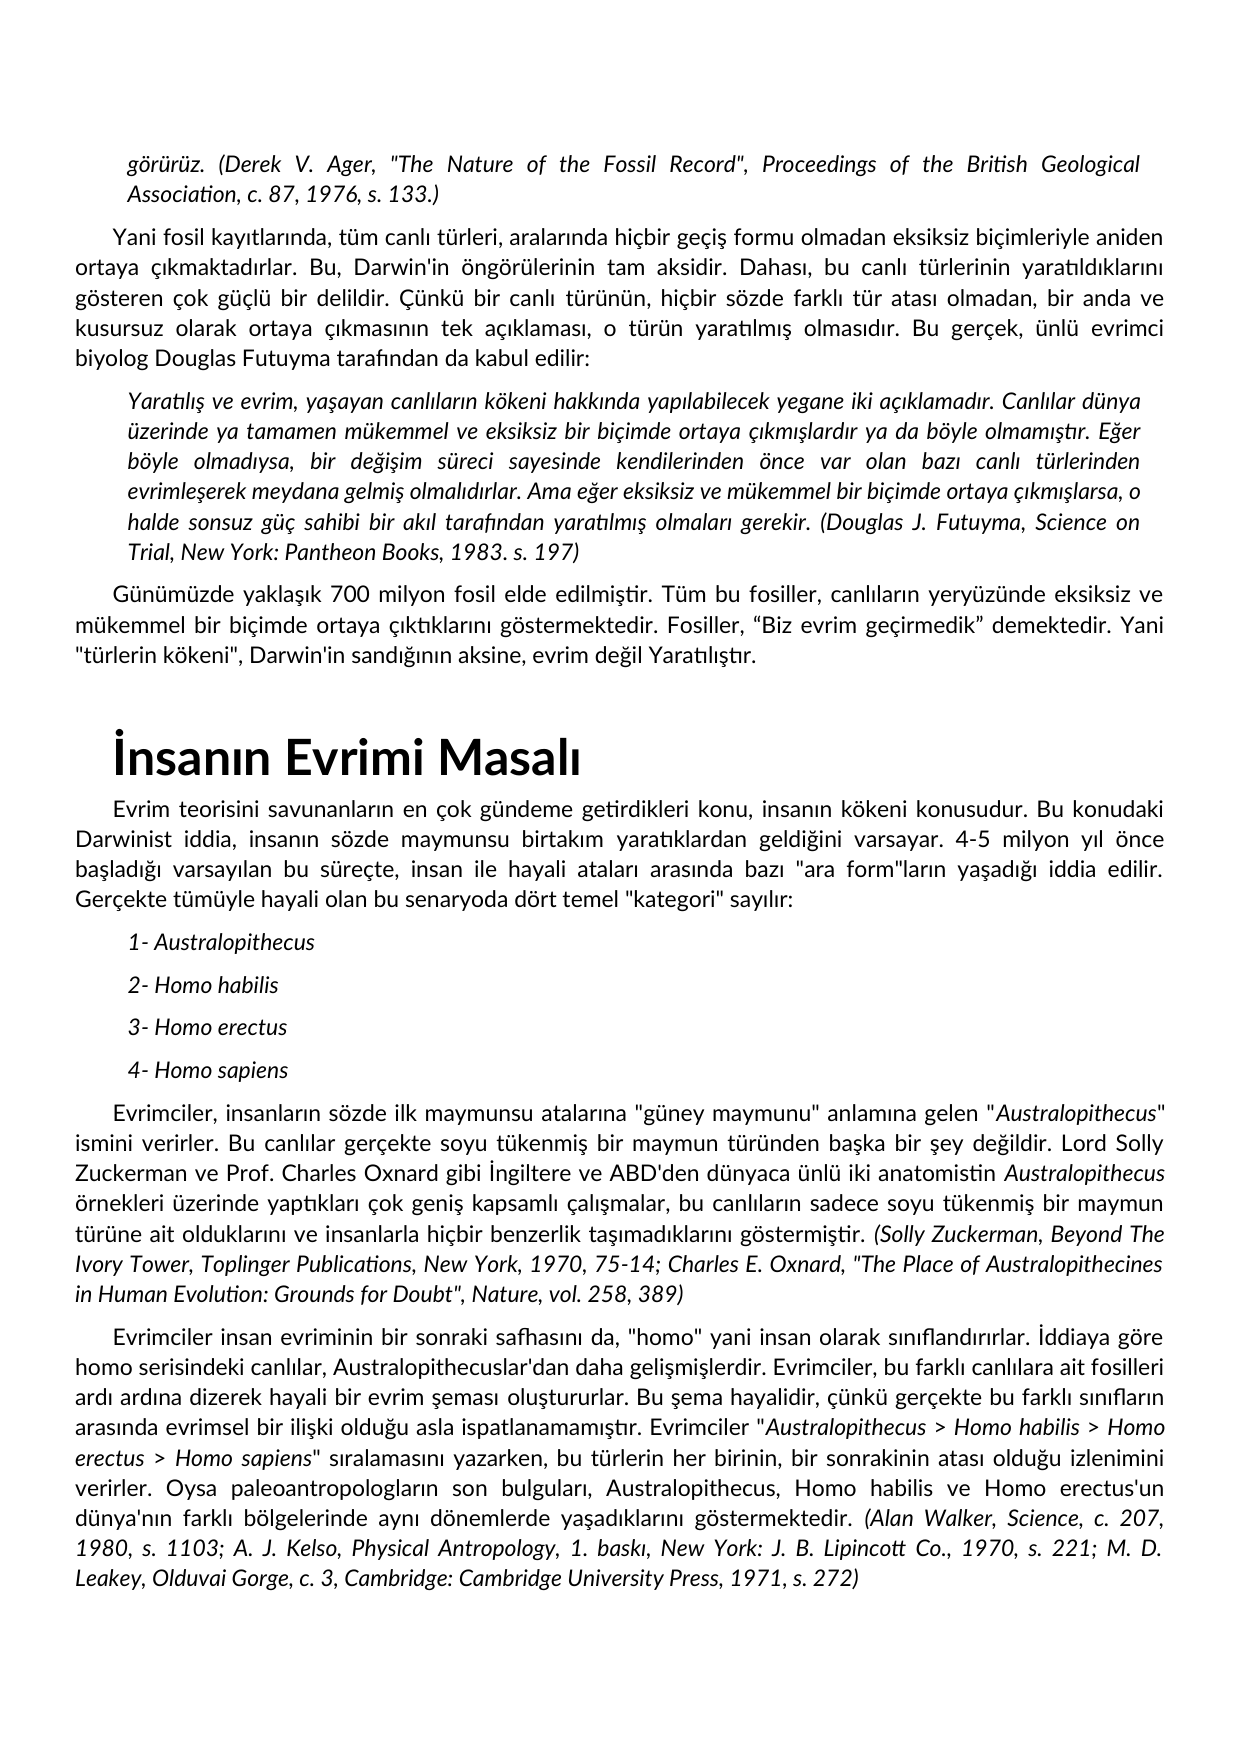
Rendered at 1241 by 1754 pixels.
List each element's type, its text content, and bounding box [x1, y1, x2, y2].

subtitle İnsanın Evrimi Masalı [112, 726, 1165, 786]
text Günümüzde yaklaşık 700 milyon fosil elde edilmiştir. Tüm bu fosiller, canlıların yeryüzünde eksiksiz ve mükemmel bir biçimde ortaya çıktıklarını göstermektedir. Fosiller, “Biz evrim geçirmedik” demektedir. Yani "türlerin kökeni", Darwin'in sandığının aksine, evrim değil Yaratılıştır. [75, 580, 1165, 668]
text Yani fosil kayıtlarında, tüm canlı türleri, aralarında hiçbir geçiş formu olmadan eksiksiz biçimleriyle aniden ortaya çıkmaktadırlar. Bu, Darwin'in öngörülerinin tam aksidir. Dahası, bu canlı türlerinin yaratıldıklarını gösteren çok güçlü bir delildir. Çünkü bir canlı türünün, hiçbir sözde farklı tür atası olmadan, bir anda ve kusursuz olarak ortaya çıkmasının tek açıklaması, o türün yaratılmış olmasıdır. Bu gerçek, ünlü evrimci biyolog Douglas Futuyma tarafından da kabul edilir: [75, 223, 1165, 371]
text Yaratılış ve evrim, yaşayan canlıların kökeni hakkında yapılabilecek yegane iki açıklamadır. Canlılar dünya üzerinde ya tamamen mükemmel ve eksiksiz bir biçimde ortaya çıkmışlardır ya da böyle olmamıştır. Eğer böyle olmadıysa, bir değişim süreci sayesinde kendilerinden önce var olan bazı canlı türlerinden evrimleşerek meydana gelmiş olmalıdırlar. Ama eğer eksiksiz ve mükemmel bir biçimde ortaya çıkmışlarsa, o halde sonsuz güç sahibi bir akıl tarafından yaratılmış olmaları gerekir. (Douglas J. Futuyma, Science on Trial, New York: Pantheon Books, 1983. s. 197) [127, 386, 1143, 565]
text görürüz. (Derek V. Ager, "The Nature of the Fossil Record", Proceedings of the British Geological Association, c. 87, 1976, s. 133.) [127, 150, 1143, 208]
text 1- Australopithecus [127, 928, 1143, 955]
text 3- Homo erectus [127, 1013, 1143, 1041]
text 4- Homo sapiens [127, 1056, 1143, 1083]
text Evrimciler, insanların sözde ilk maymunsu atalarına "güney maymunu" anlamına gelen "Australopithecus" ismini verirler. Bu canlılar gerçekte soyu tükenmiş bir maymun türünden başka bir şey değildir. Lord Solly Zuckerman ve Prof. Charles Oxnard gibi İngiltere ve ABD'den dünyaca ünlü iki anatomistin Australopithecus örnekleri üzerinde yaptıkları çok geniş kapsamlı çalışmalar, bu canlıların sadece soyu tükenmiş bir maymun türüne ait olduklarını ve insanlarla hiçbir benzerlik taşımadıklarını göstermiştir. (Solly Zuckerman, Beyond The Ivory Tower, Toplinger Publications, New York, 1970, 75-14; Charles E. Oxnard, "The Place of Australopithecines in Human Evolution: Grounds for Doubt", Nature, vol. 258, 389) [75, 1098, 1165, 1307]
text Evrim teorisini savunanların en çok gündeme getirdikleri konu, insanın kökeni konusudur. Bu konudaki Darwinist iddia, insanın sözde maymunsu birtakım yaratıklardan geldiğini varsayar. 4-5 milyon yıl önce başladığı varsayılan bu süreçte, insan ile hayali ataları arasında bazı "ara form"ların yaşadığı iddia edilir. Gerçekte tümüyle hayali olan bu senaryoda dört temel "kategori" sayılır: [75, 794, 1165, 912]
text Evrimciler insan evriminin bir sonraki safhasını da, "homo" yani insan olarak sınıflandırırlar. İddiaya göre homo serisindeki canlılar, Australopithecuslar'dan daha gelişmişlerdir. Evrimciler, bu farklı canlılara ait fosilleri ardı ardına dizerek hayali bir evrim şeması oluştururlar. Bu şema hayalidir, çünkü gerçekte bu farklı sınıfların arasında evrimsel bir ilişki olduğu asla ispatlanamamıştır. Evrimciler "Australopithecus > Homo habilis > Homo erectus > Homo sapiens" sıralamasını yazarken, bu türlerin her birinin, bir sonrakinin atası olduğu izlenimini verirler. Oysa paleoantropologların son bulguları, Australopithecus, Homo habilis ve Homo erectus'un dünya'nın farklı bölgelerinde aynı dönemlerde yaşadıklarını göstermektedir. (Alan Walker, Science, c. 207, 1980, s. 1103; A. J. Kelso, Physical Antropology, 1. baskı, New York: J. B. Lipincott Co., 1970, s. 221; M. D. Leakey, Olduvai Gorge, c. 3, Cambridge: Cambridge University Press, 1971, s. 272) [75, 1322, 1165, 1592]
text 2- Homo habilis [127, 970, 1143, 998]
